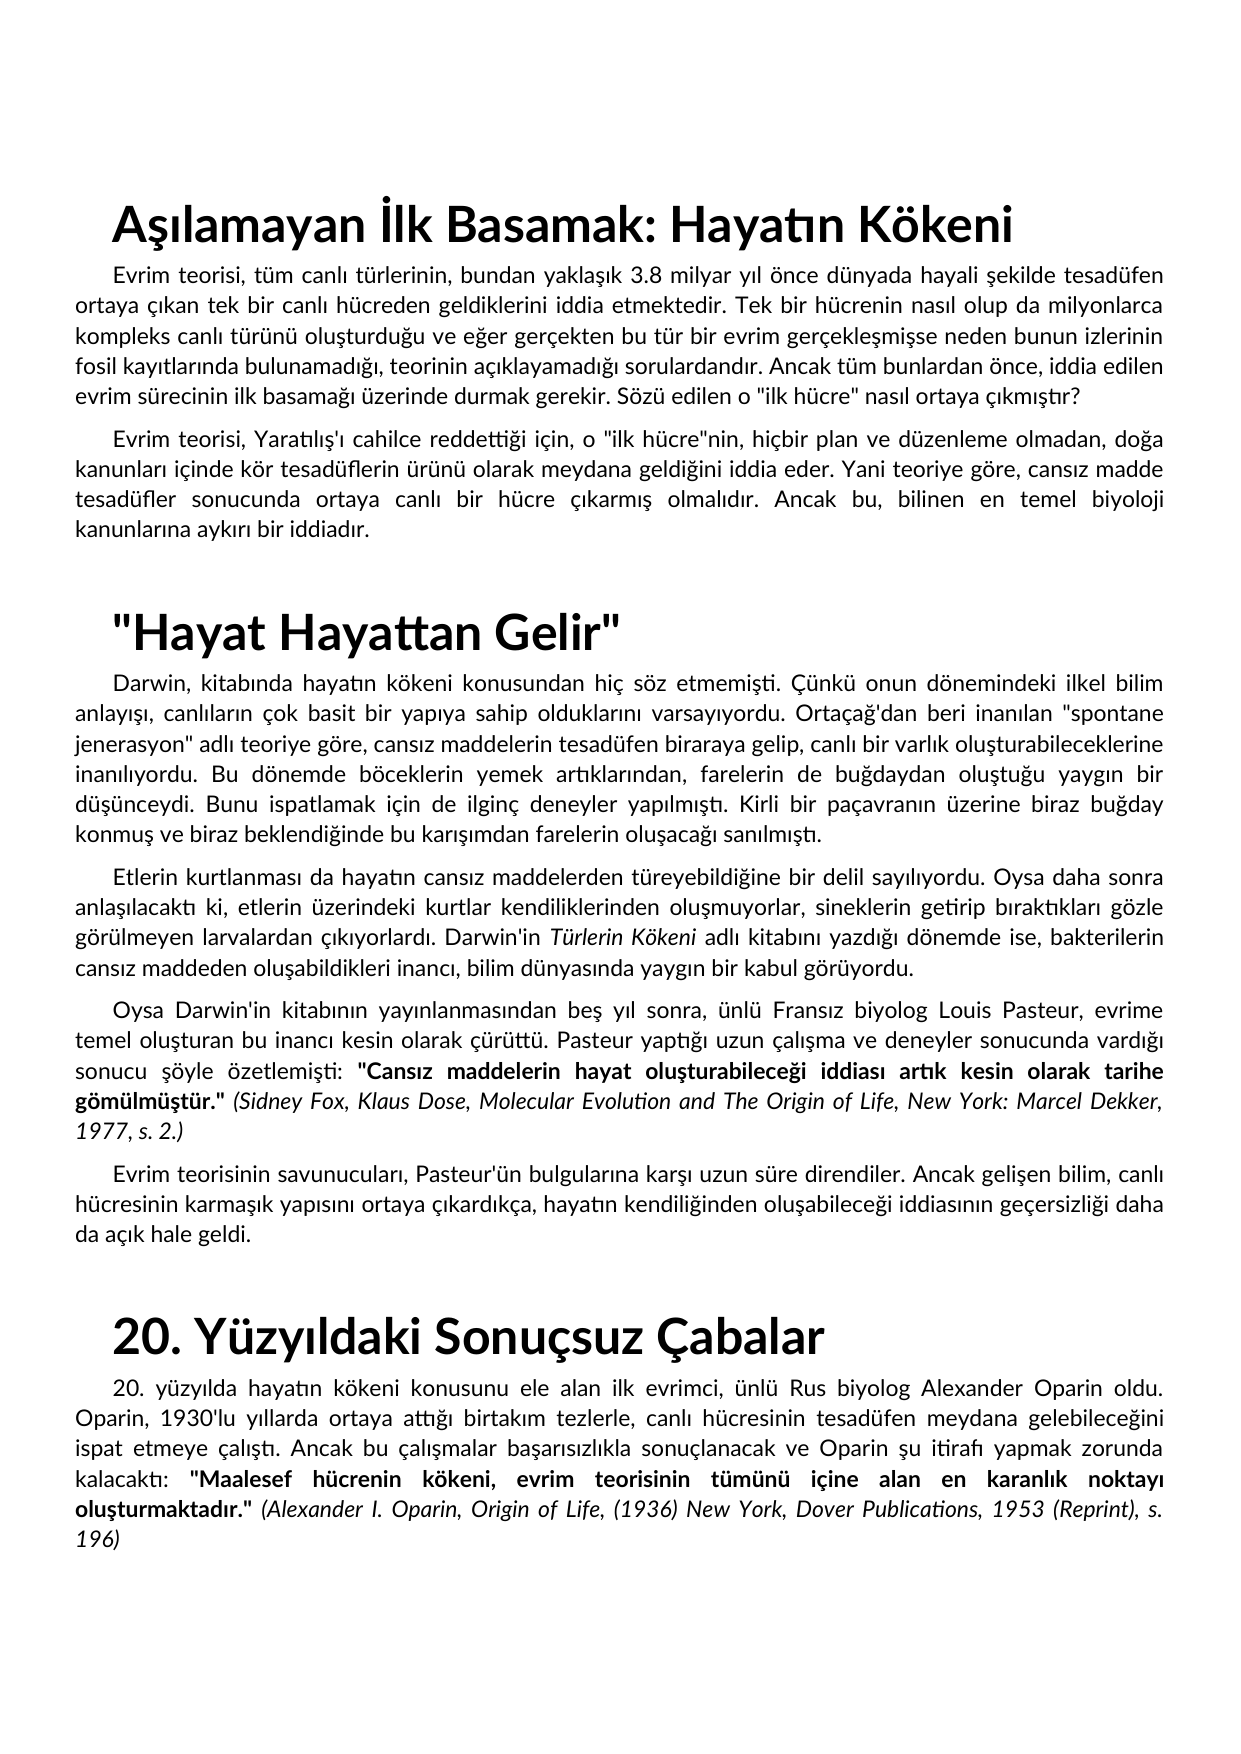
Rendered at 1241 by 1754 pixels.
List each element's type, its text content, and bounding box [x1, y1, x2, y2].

text Evrim teorisi, tüm canlı türlerinin, bundan yaklaşık 3.8 milyar yıl önce dünyada hayali şekilde tesadüfen ortaya çıkan tek bir canlı hücreden geldiklerini iddia etmektedir. Tek bir hücrenin nasıl olup da milyonlarca kompleks canlı türünü oluşturduğu ve eğer gerçekten bu tür bir evrim gerçekleşmişse neden bunun izlerinin fosil kayıtlarında bulunamadığı, teorinin açıklayamadığı sorulardandır. Ancak tüm bunlardan önce, iddia edilen evrim sürecinin ilk basamağı üzerinde durmak gerekir. Sözü edilen o "ilk hücre" nasıl ortaya çıkmıştır? [75, 261, 1165, 409]
subtitle "Hayat Hayattan Gelir" [112, 601, 1165, 661]
text Evrim teorisinin savunucuları, Pasteur'ün bulgularına karşı uzun süre direndiler. Ancak gelişen bilim, canlı hücresinin karmaşık yapısını ortaya çıkardıkça, hayatın kendiliğinden oluşabileceği iddiasının geçersizliği daha da açık hale geldi. [75, 1159, 1165, 1247]
subtitle 20. Yüzyıldaki Sonuçsuz Çabalar [112, 1305, 1165, 1365]
text Oysa Darwin'in kitabının yayınlanmasından beş yıl sonra, ünlü Fransız biyolog Louis Pasteur, evrime temel oluşturan bu inancı kesin olarak çürüttü. Pasteur yaptığı uzun çalışma ve deneyler sonucunda vardığı sonucu şöyle özetlemişti: "Cansız maddelerin hayat oluşturabileceği iddiası artık kesin olarak tarihe gömülmüştür." (Sidney Fox, Klaus Dose, Molecular Evolution and The Origin of Life, New York: Marcel Dekker, 1977, s. 2.) [75, 996, 1165, 1144]
text Etlerin kurtlanması da hayatın cansız maddelerden türeyebildiğine bir delil sayılıyordu. Oysa daha sonra anlaşılacaktı ki, etlerin üzerindeki kurtlar kendiliklerinden oluşmuyorlar, sineklerin getirip bıraktıkları gözle görülmeyen larvalardan çıkıyorlardı. Darwin'in Türlerin Kökeni adlı kitabını yazdığı dönemde ise, bakterilerin cansız maddeden oluşabildikleri inancı, bilim dünyasında yaygın bir kabul görüyordu. [75, 863, 1165, 981]
text Darwin, kitabında hayatın kökeni konusundan hiç söz etmemişti. Çünkü onun dönemindeki ilkel bilim anlayışı, canlıların çok basit bir yapıya sahip olduklarını varsayıyordu. Ortaçağ'dan beri inanılan "spontane jenerasyon" adlı teoriye göre, cansız maddelerin tesadüfen biraraya gelip, canlı bir varlık oluşturabileceklerine inanılıyordu. Bu dönemde böceklerin yemek artıklarından, farelerin de buğdaydan oluştuğu yaygın bir düşünceydi. Bunu ispatlamak için de ilginç deneyler yapılmıştı. Kirli bir paçavranın üzerine biraz buğday konmuş ve biraz beklendiğinde bu karışımdan farelerin oluşacağı sanılmıştı. [75, 669, 1165, 847]
text Evrim teorisi, Yaratılış'ı cahilce reddettiği için, o "ilk hücre"nin, hiçbir plan ve düzenleme olmadan, doğa kanunları içinde kör tesadüflerin ürünü olarak meydana geldiğini iddia eder. Yani teoriye göre, cansız madde tesadüfler sonucunda ortaya canlı bir hücre çıkarmış olmalıdır. Ancak bu, bilinen en temel biyoloji kanunlarına aykırı bir iddiadır. [75, 424, 1165, 543]
text 20. yüzyılda hayatın kökeni konusunu ele alan ilk evrimci, ünlü Rus biyolog Alexander Oparin oldu. Oparin, 1930'lu yıllarda ortaya attığı birtakım tezlerle, canlı hücresinin tesadüfen meydana gelebileceğini ispat etmeye çalıştı. Ancak bu çalışmalar başarısızlıkla sonuçlanacak ve Oparin şu itirafı yapmak zorunda kalacaktı: "Maalesef hücrenin kökeni, evrim teorisinin tümünü içine alan en karanlık noktayı oluşturmaktadır." (Alexander I. Oparin, Origin of Life, (1936) New York, Dover Publications, 1953 (Reprint), s. 196) [75, 1374, 1165, 1552]
subtitle Aşılamayan İlk Basamak: Hayatın Kökeni [112, 193, 1165, 253]
